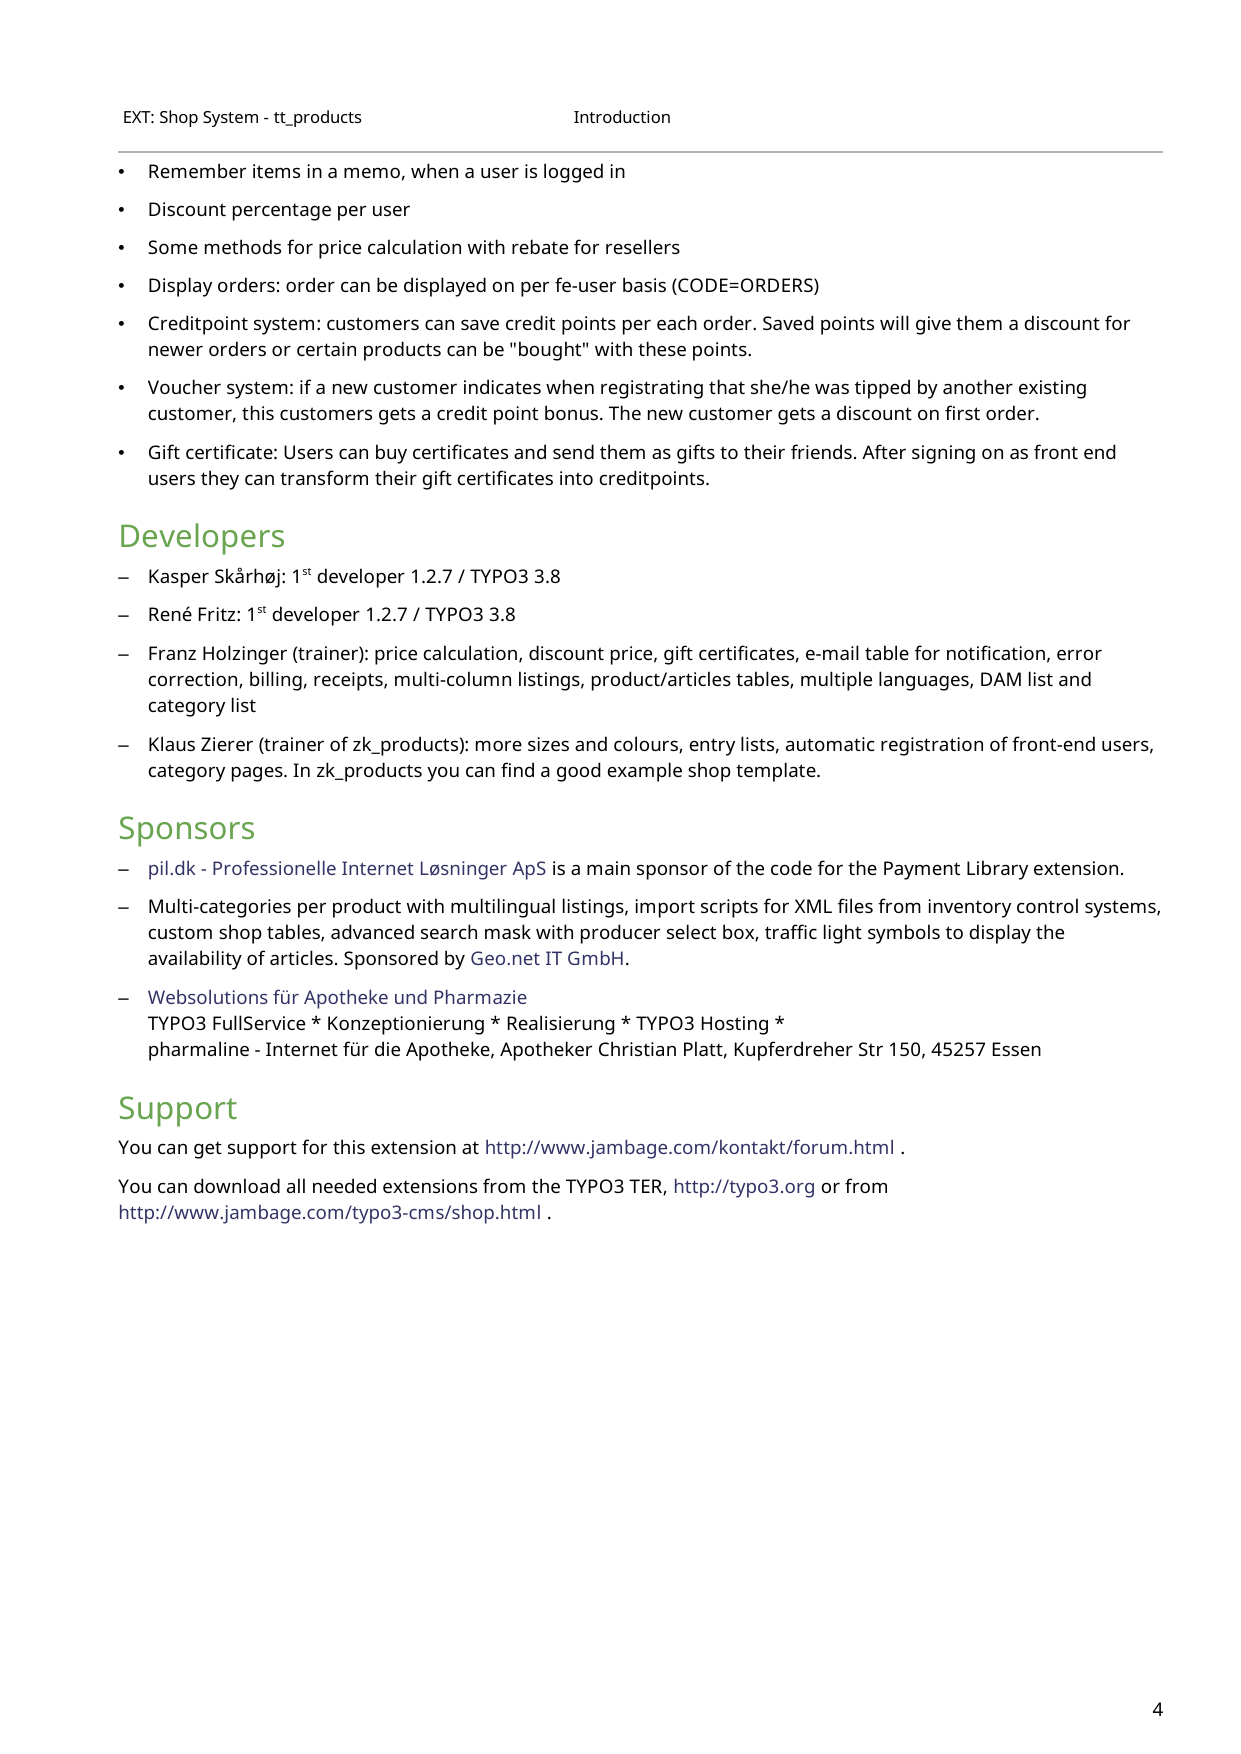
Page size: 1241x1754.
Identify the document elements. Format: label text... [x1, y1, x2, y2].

text You can get support for this extension at http://www.jambage.com/kontakt/forum.html . [118, 1134, 1163, 1160]
list Franz Holzinger (trainer): price calculation, discount price, gift certificates, e-mail table for notification, error correction, billing, receipts, multi-column listings, product/articles tables, multiple languages, DAM list and category list [118, 640, 1163, 718]
list Remember items in a memo, when a user is logged in [118, 158, 1163, 184]
list Some methods for price calculation with rebate for resellers [118, 234, 1163, 260]
list Display orders: order can be displayed on per fe-user basis (CODE=ORDERS) [118, 272, 1163, 298]
subtitle Support [118, 1086, 1163, 1128]
list Klaus Zierer (trainer of zk_products): more sizes and colours, entry lists, automatic registration of front-end users, category pages. In zk_products you can find a good example shop template. [118, 731, 1163, 783]
subtitle Sponsors [118, 806, 1163, 849]
list Multi-categories per product with multilingual listings, import scripts for XML files from inventory control systems, custom shop tables, advanced search mask with producer select box, traffic light symbols to display the availability of articles. Sponsored by Geo.net IT GmbH. [118, 893, 1163, 971]
list Gift certificate: Users can buy certificates and send them as gifts to their friends. After signing on as front end users they can transform their gift certificates into creditpoints. [118, 439, 1163, 491]
list pil.dk - Professionelle Internet Løsninger ApS is a main sponsor of the code for the Payment Library extension. [118, 855, 1163, 881]
list René Fritz: 1st developer 1.2.7 / TYPO3 3.8 [118, 601, 1163, 627]
list Voucher system: if a new customer indicates when registrating that she/he was tipped by another existing customer, this customers gets a credit point bonus. The new customer gets a discount on first order. [118, 374, 1163, 426]
list Discount percentage per user [118, 196, 1163, 222]
list Creditpoint system: customers can save credit points per each order. Saved points will give them a discount for newer orders or certain products can be "bought" with these points. [118, 309, 1163, 362]
list Kasper Skårhøj: 1st developer 1.2.7 / TYPO3 3.8 [118, 563, 1163, 589]
subtitle Developers [118, 514, 1163, 557]
text You can download all needed extensions from the TYPO3 TER, http://typo3.org or from http://www.jambage.com/typo3-cms/shop.html . [118, 1173, 1163, 1225]
list Websolutions für Apotheke und Pharmazie TYPO3 FullService * Konzeptionierung * Realisierung * TYPO3 Hosting * pharmaline - Internet für die Apotheke, Apotheker Christian Platt, Kupferdreher Str 150, 45257 Essen [118, 984, 1163, 1062]
